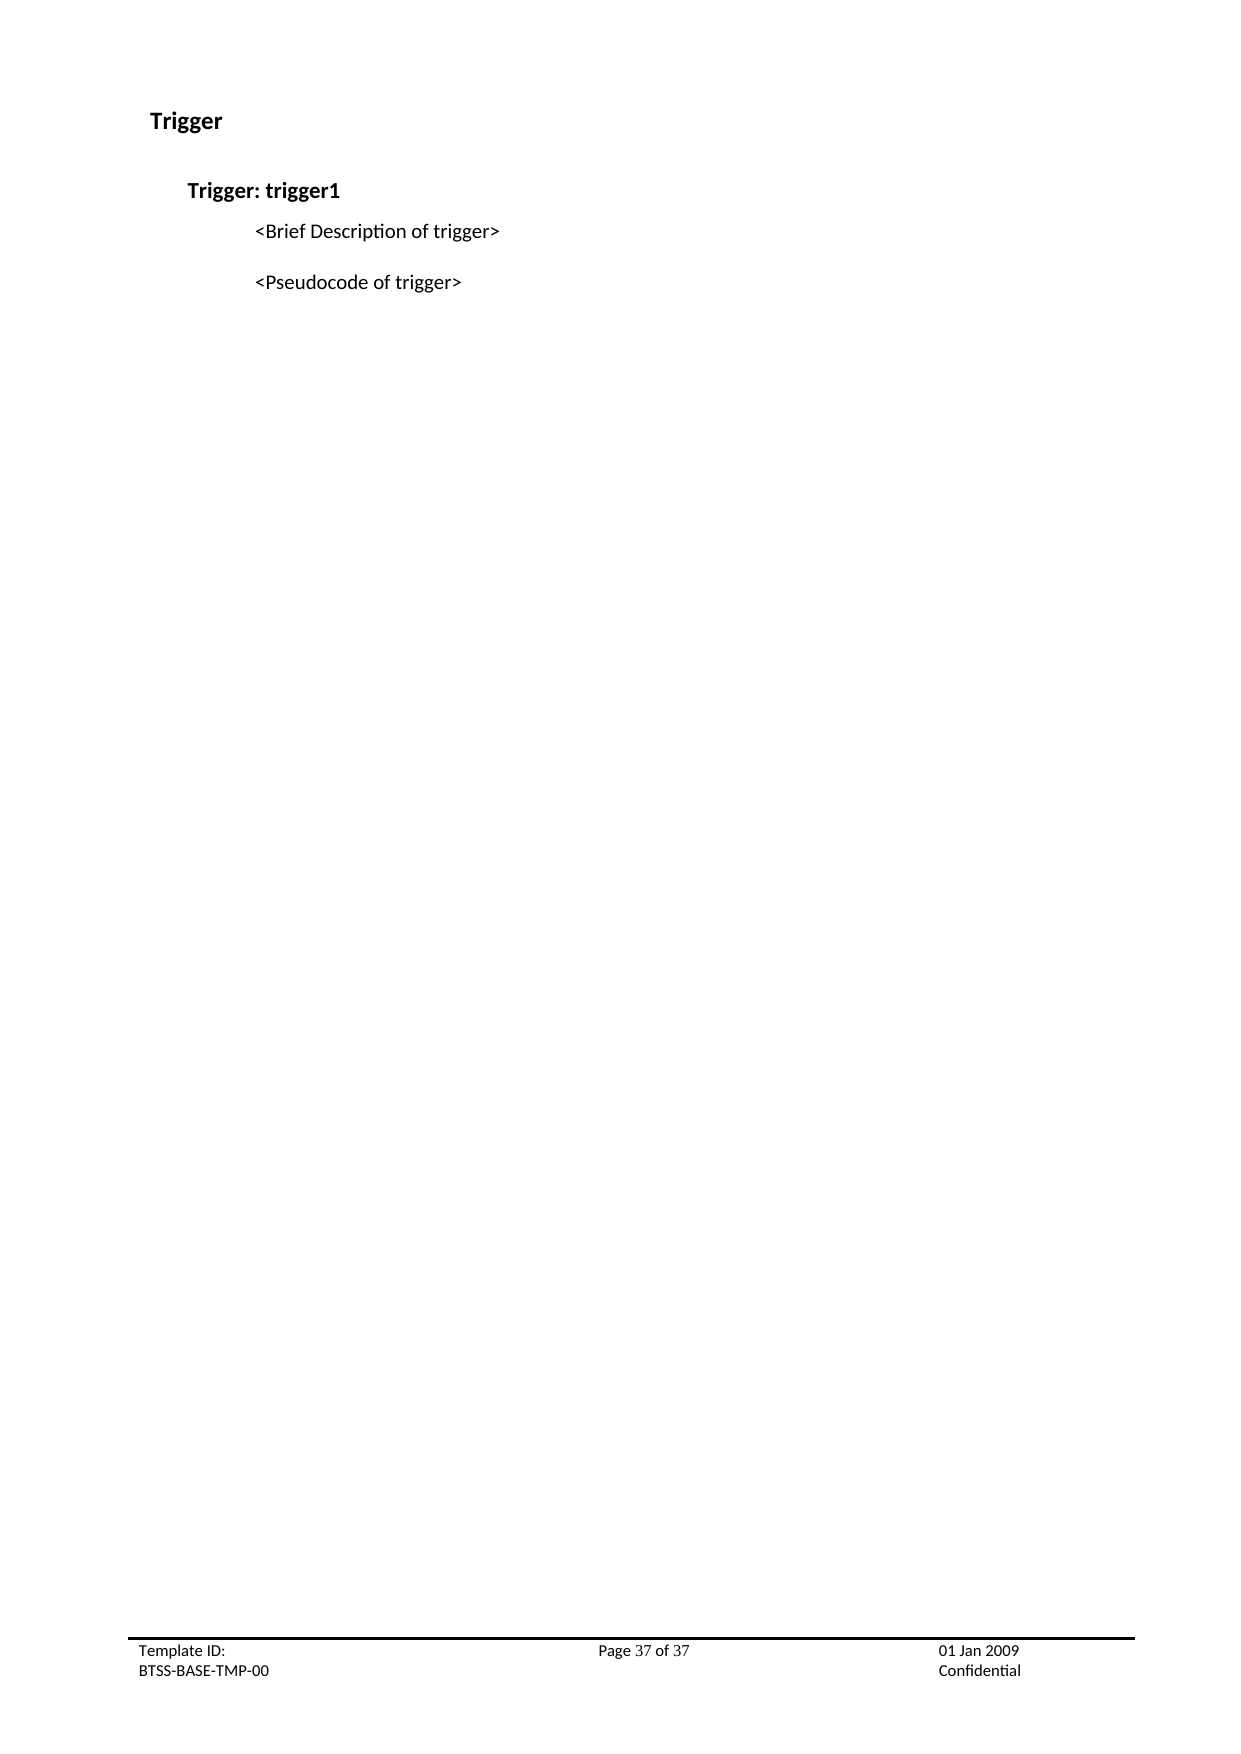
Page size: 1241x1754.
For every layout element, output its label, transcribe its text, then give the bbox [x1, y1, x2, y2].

text Trigger: trigger1 [187, 176, 1135, 204]
text <Pseudocode of trigger> [255, 269, 1135, 294]
text Trigger [150, 105, 1135, 136]
text <Brief Description of trigger> [255, 218, 1135, 243]
